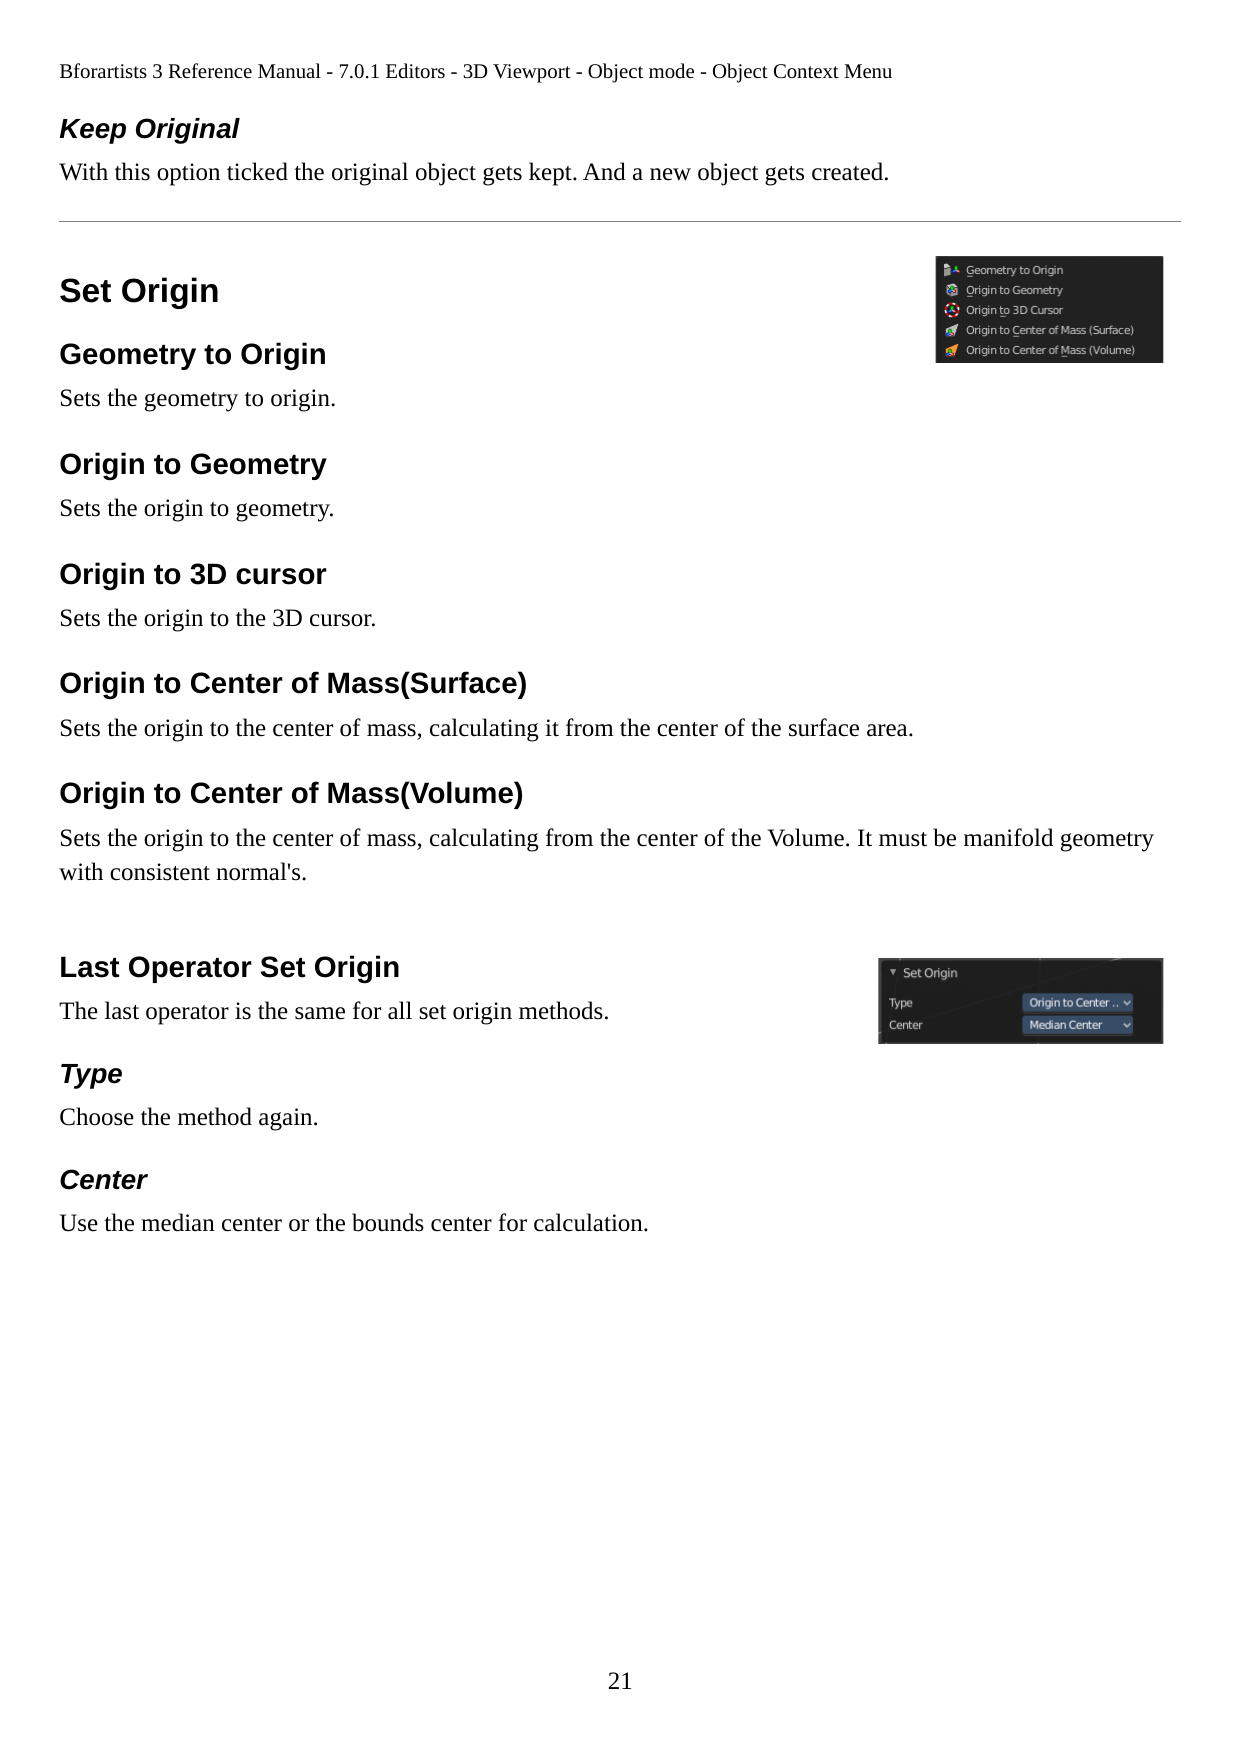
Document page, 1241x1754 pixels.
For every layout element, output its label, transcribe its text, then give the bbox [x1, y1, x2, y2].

subtitle Type [59, 1057, 1181, 1089]
picture [935, 256, 1164, 363]
subtitle Origin to 3D cursor [59, 557, 1181, 590]
text Use the median center or the bounds center for calculation. [59, 1208, 1181, 1236]
subtitle Origin to Center of Mass(Volume) [59, 776, 1181, 810]
text With this option ticked the original object gets kept. And a new object gets created. [59, 157, 1181, 186]
text The last operator is the same for all set origin methods. [59, 996, 878, 1024]
text Sets the origin to geometry. [59, 493, 1181, 522]
subtitle Origin to Center of Mass(Surface) [59, 666, 1181, 700]
text Sets the geometry to origin. [59, 383, 1181, 412]
subtitle [1164, 271, 1181, 310]
subtitle Center [59, 1163, 1181, 1195]
subtitle Geometry to Origin [59, 337, 1181, 371]
text Sets the origin to the center of mass, calculating from the center of the Volume. It must be manifold geometry with consistent normal's. [59, 823, 1181, 886]
text Choose the method again. [59, 1102, 1181, 1130]
subtitle Set Origin [59, 271, 935, 310]
subtitle Origin to Geometry [59, 447, 1181, 480]
subtitle Keep Original [59, 113, 1181, 144]
text Sets the origin to the center of mass, calculating it from the center of the surface area. [59, 713, 1181, 741]
picture [878, 958, 1164, 1044]
subtitle Last Operator Set Origin [59, 949, 1181, 983]
text Sets the origin to the 3D cursor. [59, 603, 1181, 632]
